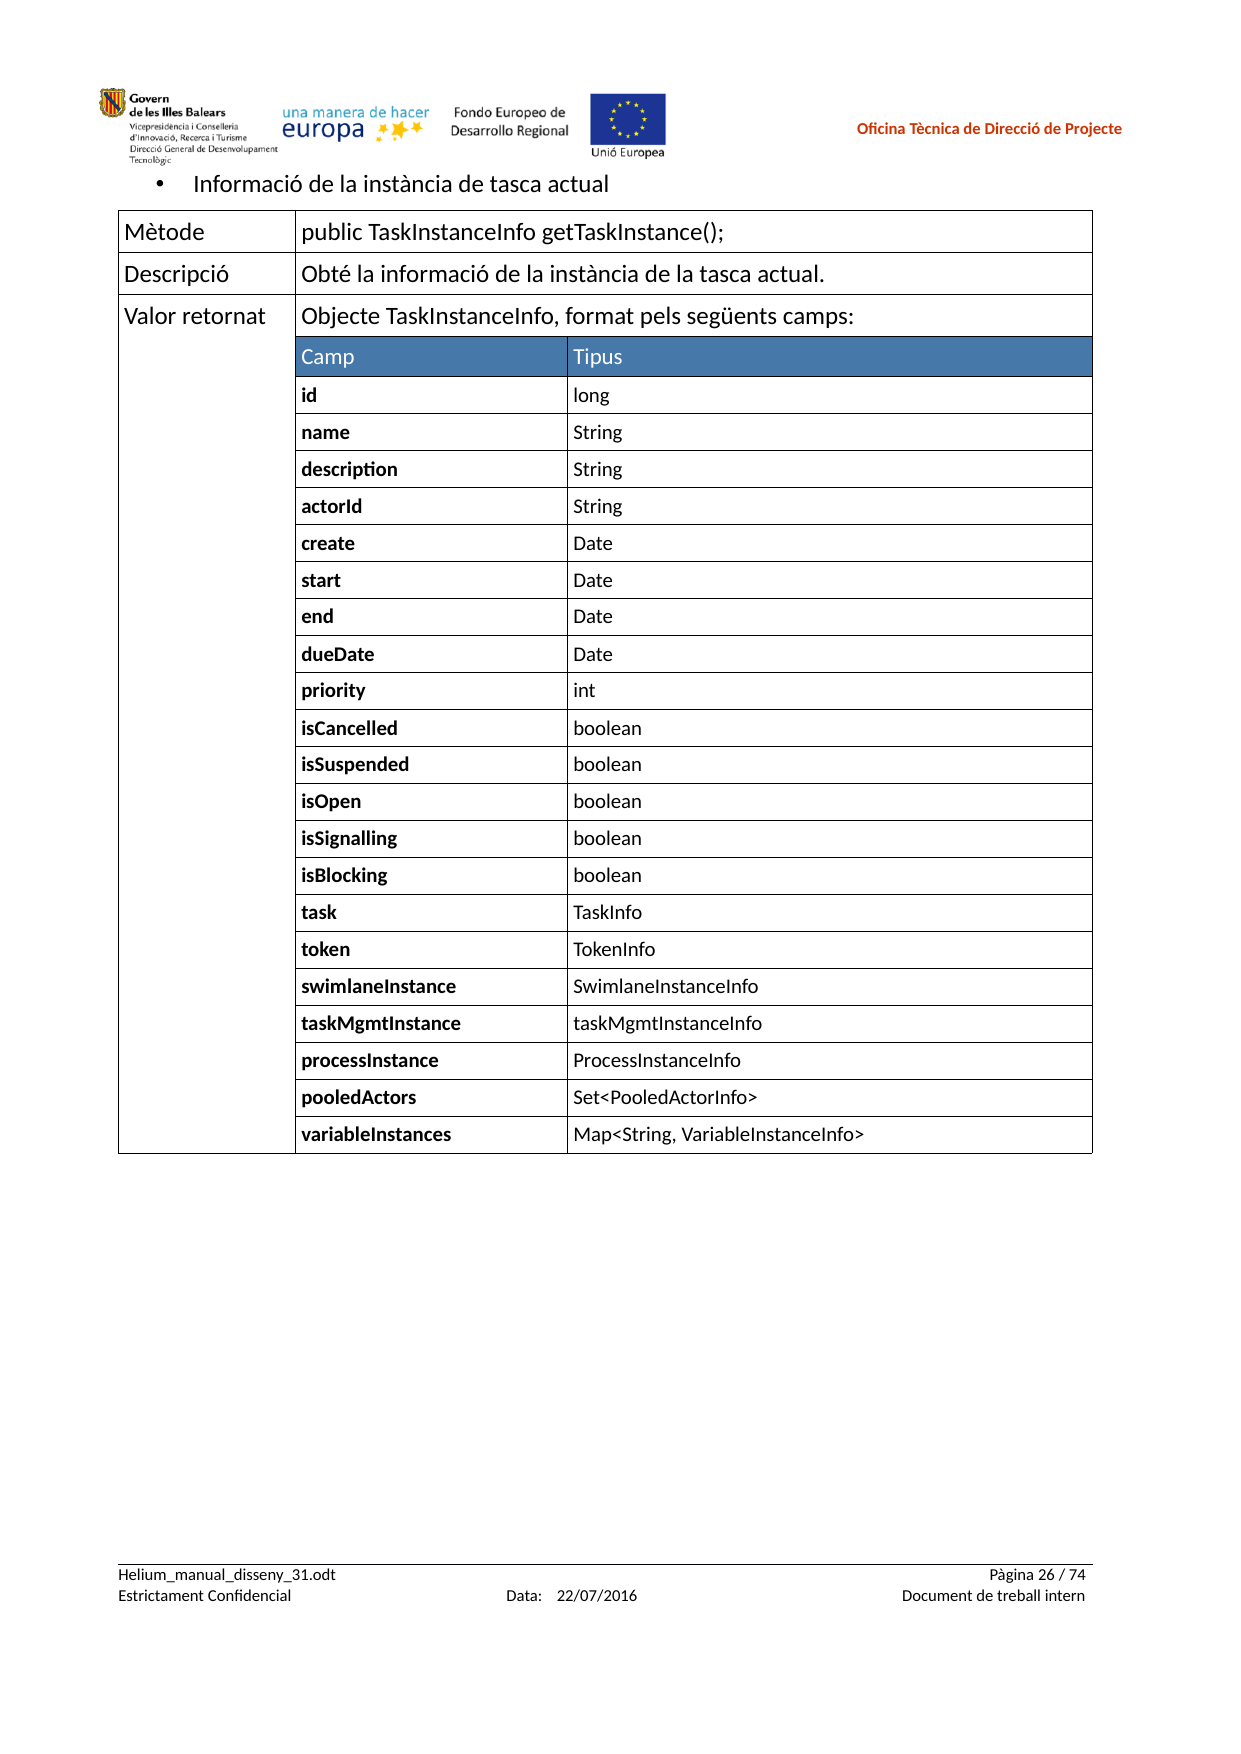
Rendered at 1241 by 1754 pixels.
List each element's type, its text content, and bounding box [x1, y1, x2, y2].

table_cell Map<String, VariableInstanceInfo> [568, 1117, 1092, 1153]
table_cell id [296, 377, 567, 413]
table_cell swimlaneInstance [296, 969, 567, 1005]
table_cell Obté la informació de la instància de la tasca actual. [296, 253, 1092, 294]
table_cell Camp [296, 337, 567, 376]
table_cell String [568, 488, 1092, 524]
table_cell task [296, 895, 567, 931]
table_cell int [568, 673, 1092, 709]
table_cell taskMgmtInstanceInfo [568, 1006, 1092, 1042]
table_cell name [296, 414, 567, 450]
table_cell Objecte TaskInstanceInfo, format pels següents camps: [296, 295, 1092, 336]
picture [99, 87, 668, 166]
table_cell isCancelled [296, 710, 567, 746]
table_cell Date [568, 599, 1092, 635]
table_cell long [568, 377, 1092, 413]
list Informació de la instància de tasca actual [156, 168, 1122, 198]
table_cell start [296, 562, 567, 598]
table_cell Tipus [568, 337, 1092, 376]
table_cell boolean [568, 784, 1092, 820]
table_cell boolean [568, 747, 1092, 783]
table_cell priority [296, 673, 567, 709]
table_cell ProcessInstanceInfo [568, 1043, 1092, 1079]
table_cell actorId [296, 488, 567, 524]
table_cell Descripció [119, 253, 295, 294]
table_cell end [296, 599, 567, 635]
table_cell SwimlaneInstanceInfo [568, 969, 1092, 1005]
table_cell token [296, 932, 567, 968]
table_cell create [296, 525, 567, 561]
table_cell Set<PooledActorInfo> [568, 1080, 1092, 1116]
table_cell Date [568, 525, 1092, 561]
table_cell boolean [568, 821, 1092, 857]
table_cell Date [568, 636, 1092, 672]
table_cell pooledActors [296, 1080, 567, 1116]
table_cell dueDate [296, 636, 567, 672]
table_header public TaskInstanceInfo getTaskInstance(); [296, 211, 1092, 252]
table_cell description [296, 451, 567, 487]
table_cell taskMgmtInstance [296, 1006, 567, 1042]
table_cell Valor retornat [119, 295, 295, 1153]
table_cell TokenInfo [568, 932, 1092, 968]
table_cell isOpen [296, 784, 567, 820]
table_cell processInstance [296, 1043, 567, 1079]
table_header Mètode [119, 211, 295, 252]
table_cell TaskInfo [568, 895, 1092, 931]
table_cell boolean [568, 710, 1092, 746]
table_cell boolean [568, 858, 1092, 894]
table_cell String [568, 414, 1092, 450]
table_cell isSuspended [296, 747, 567, 783]
table_cell variableInstances [296, 1117, 567, 1153]
table_cell Date [568, 562, 1092, 598]
table_cell isBlocking [296, 858, 567, 894]
table_cell String [568, 451, 1092, 487]
table_cell isSignalling [296, 821, 567, 857]
